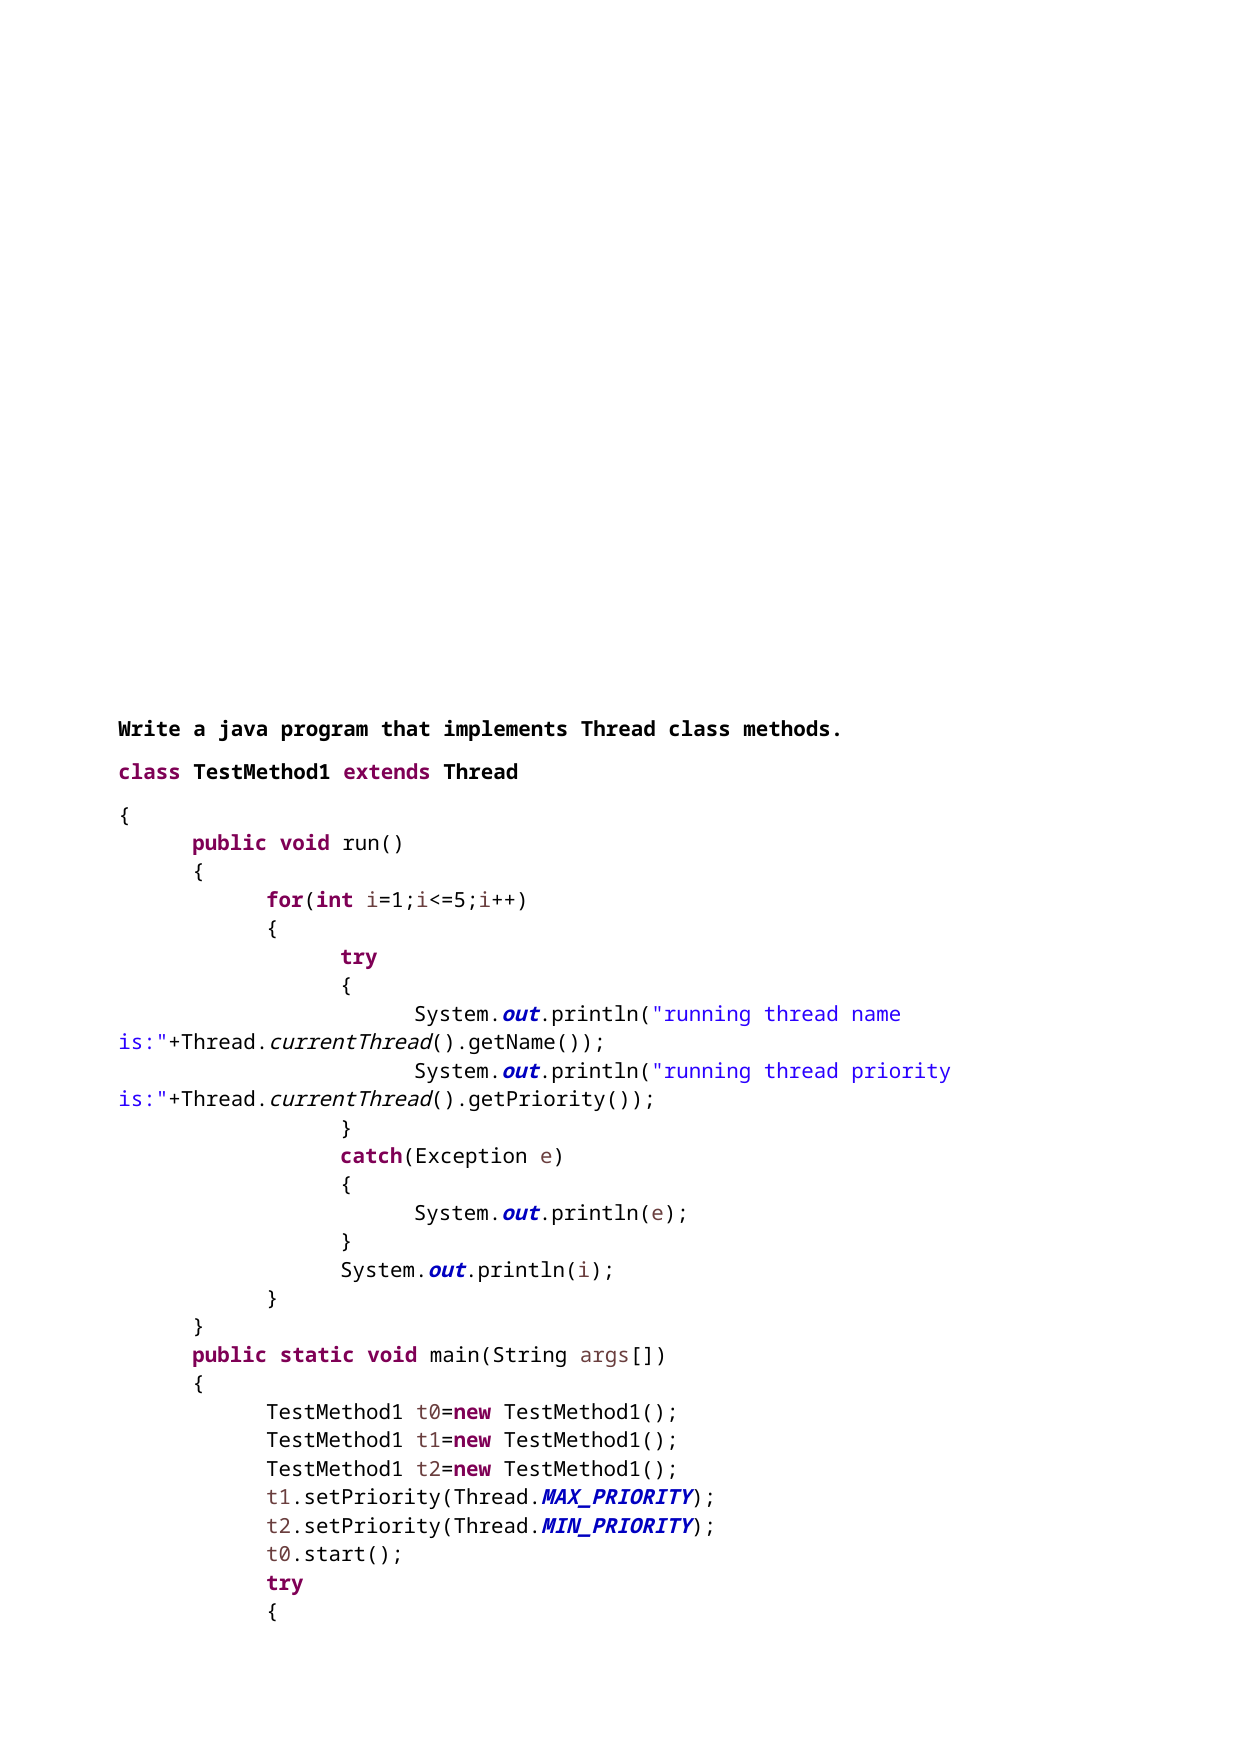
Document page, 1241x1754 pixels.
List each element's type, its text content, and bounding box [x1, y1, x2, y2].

text System.out.println(e); [118, 1198, 1122, 1226]
text try [118, 942, 1122, 970]
text TestMethod1 t2=new TestMethod1(); [118, 1454, 1122, 1482]
text TestMethod1 t0=new TestMethod1(); [118, 1397, 1122, 1425]
text for(int i=1;i<=5;i++) [118, 885, 1122, 913]
text { [118, 800, 1122, 828]
text t1.setPriority(Thread.MAX_PRIORITY); [118, 1482, 1122, 1511]
text TestMethod1 t1=new TestMethod1(); [118, 1425, 1122, 1454]
text { [118, 1596, 1122, 1624]
text System.out.println(i); [118, 1255, 1122, 1283]
text try [118, 1568, 1122, 1596]
text class TestMethod1 extends Thread [118, 757, 1122, 786]
text } [118, 1283, 1122, 1312]
text Write a java program that implements Thread class methods. [118, 714, 1122, 743]
text public static void main(String args[]) [118, 1340, 1122, 1368]
text { [118, 1169, 1122, 1198]
text t2.setPriority(Thread.MIN_PRIORITY); [118, 1511, 1122, 1539]
text } [118, 1113, 1122, 1141]
text { [118, 970, 1122, 999]
text t0.start(); [118, 1539, 1122, 1568]
text catch(Exception e) [118, 1141, 1122, 1169]
text System.out.println("running thread priority is:"+Thread.currentThread().getPriority()); [118, 1056, 1122, 1113]
text public void run() [118, 828, 1122, 857]
text { [118, 1368, 1122, 1397]
text } [118, 1226, 1122, 1255]
text System.out.println("running thread name is:"+Thread.currentThread().getName()); [118, 999, 1122, 1056]
text { [118, 913, 1122, 942]
text } [118, 1312, 1122, 1340]
text { [118, 857, 1122, 885]
